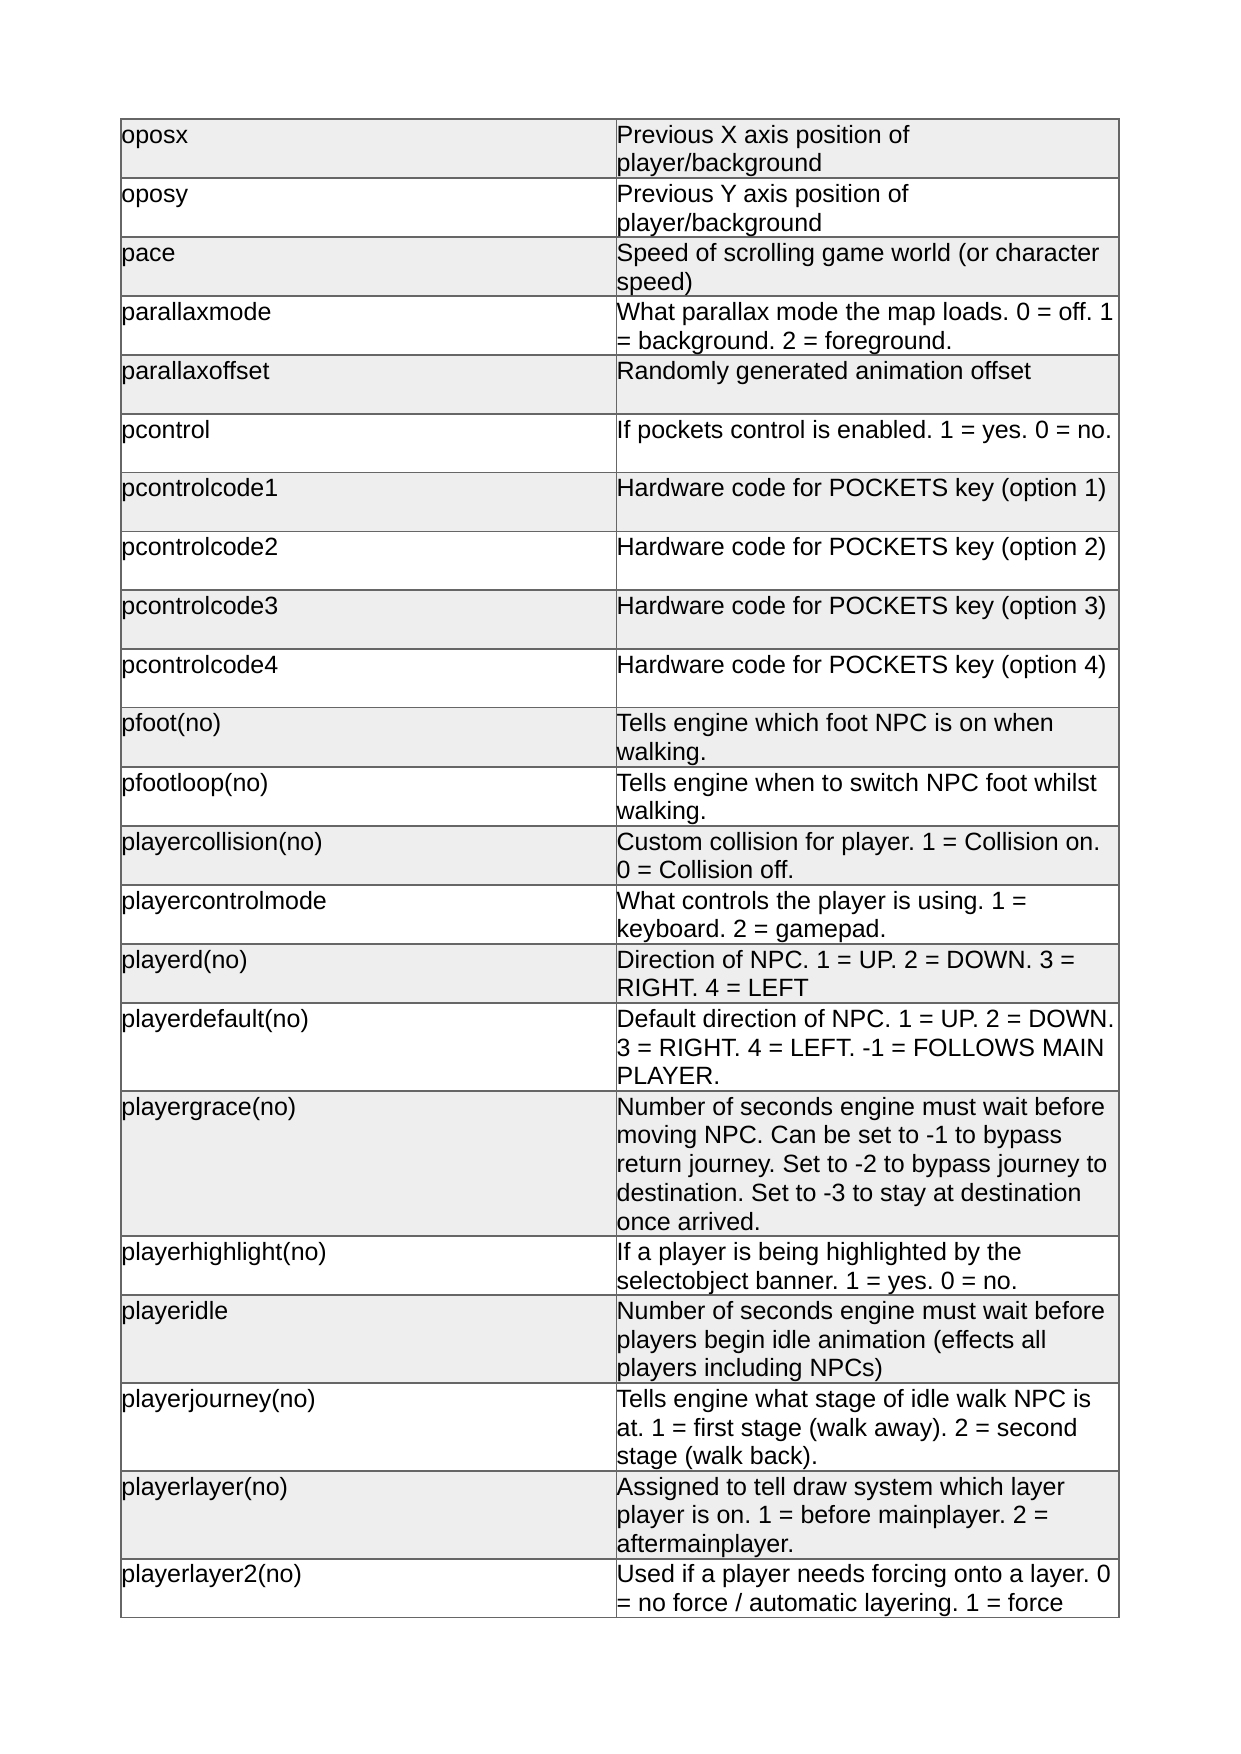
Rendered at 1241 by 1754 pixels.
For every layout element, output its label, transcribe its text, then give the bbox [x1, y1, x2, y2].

table_cell pcontrolcode2 [122, 532, 616, 589]
table_cell Custom collision for player. 1 = Collision on. 0 = Collision off. [617, 827, 1118, 884]
table_cell Number of seconds engine must wait before moving NPC. Can be set to -1 to bypass return journey. Set to -2 to bypass journey to destination. Set to -3 to stay at destination once arrived. [617, 1092, 1118, 1235]
table_cell pace [122, 238, 616, 295]
table_cell Direction of NPC. 1 = UP. 2 = DOWN. 3 = RIGHT. 4 = LEFT [617, 945, 1118, 1002]
table_cell Hardware code for POCKETS key (option 4) [617, 650, 1118, 707]
table_cell pfoot(no) [122, 708, 616, 766]
table_cell playercollision(no) [122, 827, 616, 884]
table_cell playerlayer2(no) [122, 1560, 616, 1617]
table_cell Hardware code for POCKETS key (option 1) [617, 473, 1118, 531]
table_cell Previous Y axis position of player/background [617, 179, 1118, 236]
table_cell pcontrolcode1 [122, 473, 616, 531]
table_cell If pockets control is enabled. 1 = yes. 0 = no. [617, 415, 1118, 472]
table_cell Tells engine what stage of idle walk NPC is at. 1 = first stage (walk away). 2 = second stage (walk back). [617, 1384, 1118, 1470]
table_cell pfootloop(no) [122, 768, 616, 825]
table_cell Previous X axis position of player/background [617, 120, 1118, 177]
table_cell Tells engine which foot NPC is on when walking. [617, 708, 1118, 766]
table_cell pcontrol [122, 415, 616, 472]
table_cell Hardware code for POCKETS key (option 3) [617, 591, 1118, 648]
table_cell playerjourney(no) [122, 1384, 616, 1470]
table_cell oposx [122, 120, 616, 177]
table_cell Assigned to tell draw system which layer player is on. 1 = before mainplayer. 2 = aftermainplayer. [617, 1472, 1118, 1558]
table_cell Tells engine when to switch NPC foot whilst walking. [617, 768, 1118, 825]
table_cell playerhighlight(no) [122, 1237, 616, 1294]
table_cell pcontrolcode4 [122, 650, 616, 707]
table_cell pcontrolcode3 [122, 591, 616, 648]
table_cell playercontrolmode [122, 886, 616, 943]
table_cell parallaxmode [122, 297, 616, 354]
table_cell Number of seconds engine must wait before players begin idle animation (effects all players including NPCs) [617, 1296, 1118, 1382]
table_cell playerlayer(no) [122, 1472, 616, 1558]
table_cell What controls the player is using. 1 = keyboard. 2 = gamepad. [617, 886, 1118, 943]
table_cell playerdefault(no) [122, 1004, 616, 1090]
table_cell What parallax mode the map loads. 0 = off. 1 = background. 2 = foreground. [617, 297, 1118, 354]
table_cell parallaxoffset [122, 356, 616, 413]
table_cell playergrace(no) [122, 1092, 616, 1235]
table_cell Used if a player needs forcing onto a layer. 0 = no force / automatic layering. 1 = force [617, 1560, 1118, 1617]
table_cell Randomly generated animation offset [617, 356, 1118, 413]
table_cell oposy [122, 179, 616, 236]
table_cell playeridle [122, 1296, 616, 1382]
table_cell Default direction of NPC. 1 = UP. 2 = DOWN. 3 = RIGHT. 4 = LEFT. -1 = FOLLOWS MAIN PLAYER. [617, 1004, 1118, 1090]
table_cell If a player is being highlighted by the selectobject banner. 1 = yes. 0 = no. [617, 1237, 1118, 1294]
table_cell Speed of scrolling game world (or character speed) [617, 238, 1118, 295]
table_cell playerd(no) [122, 945, 616, 1002]
table_cell Hardware code for POCKETS key (option 2) [617, 532, 1118, 589]
